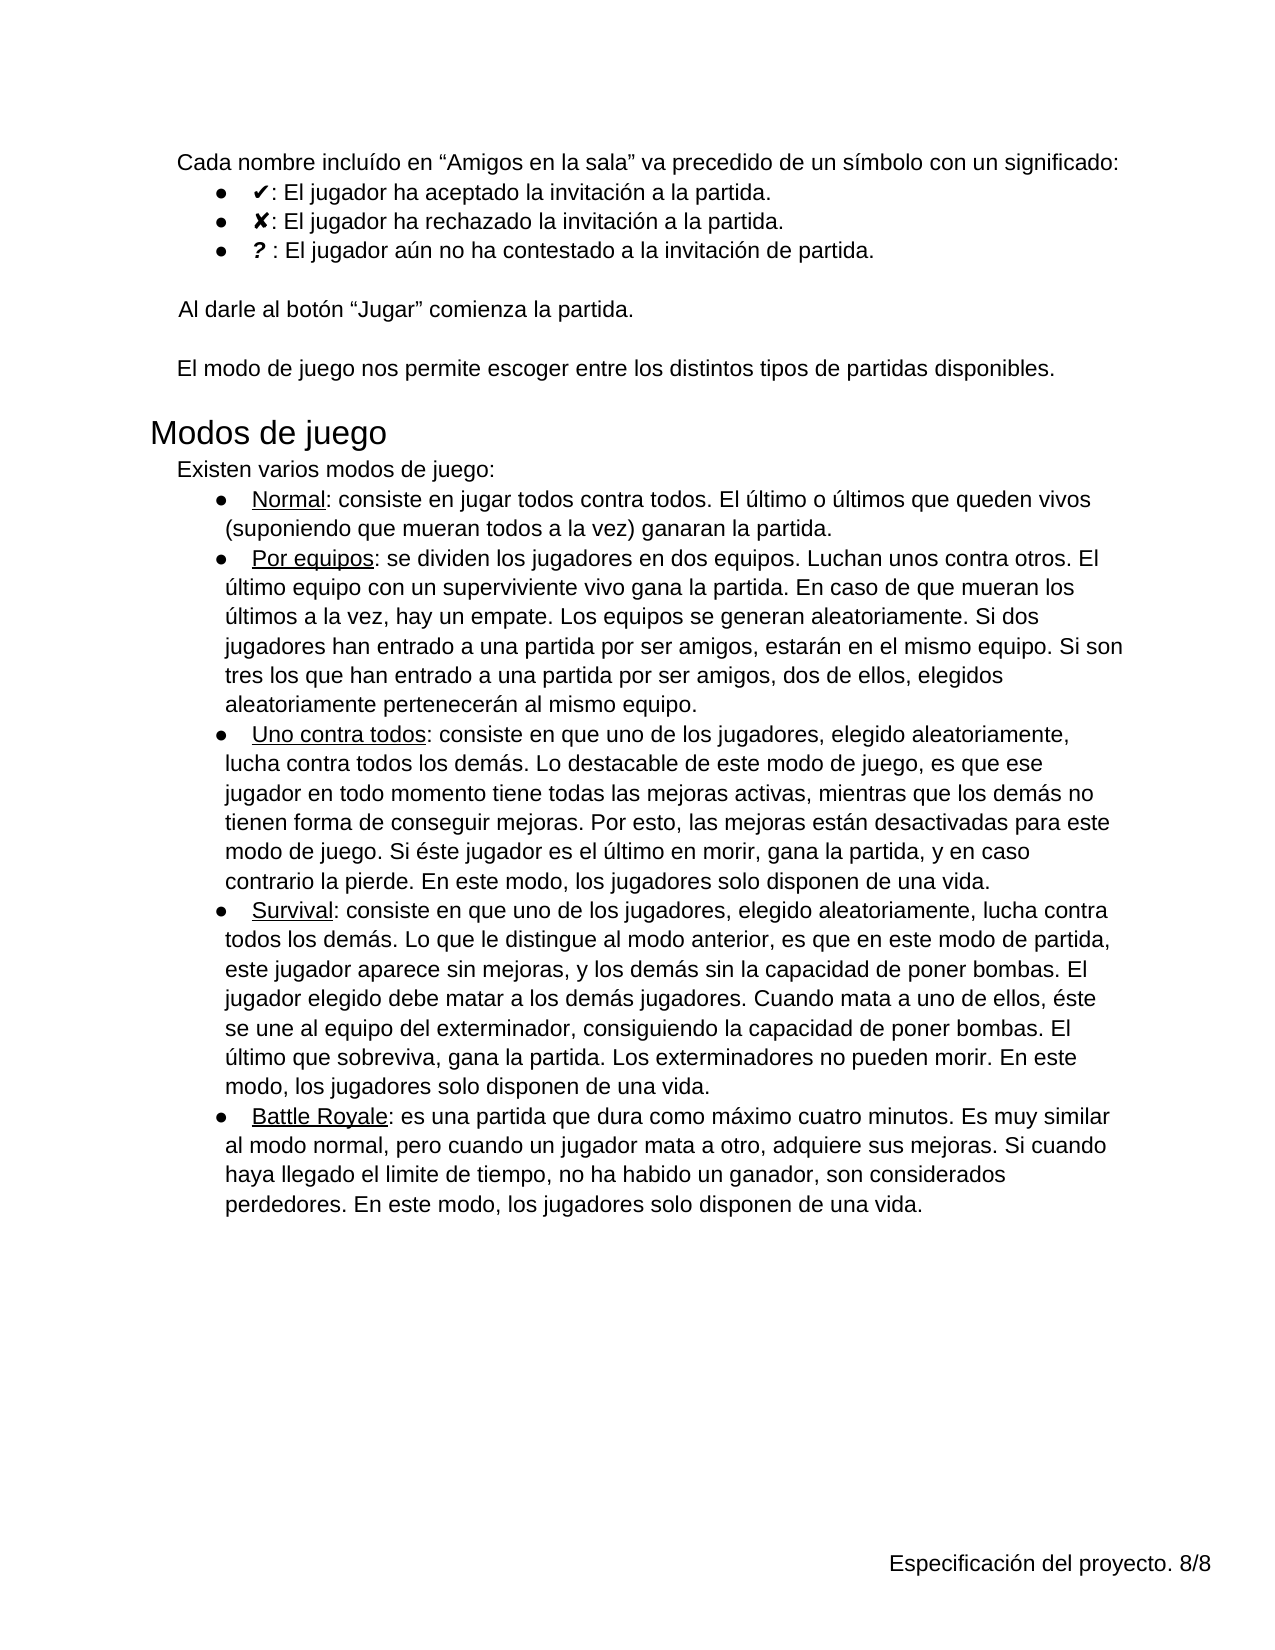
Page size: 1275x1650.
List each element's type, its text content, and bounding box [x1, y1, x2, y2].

list Por equipos: se dividen los jugadores en dos equipos. Luchan unos contra otros. El último equipo con un superviviente vivo gana la partida. En caso de que mueran los últimos a la vez, hay un empate. Los equipos se generan aleatoriamente. Si dos jugadores han entrado a una partida por ser amigos, estarán en el mismo equipo. Si son tres los que han entrado a una partida por ser amigos, dos de ellos, elegidos aleatoriamente pertenecerán al mismo equipo. [187, 545, 1125, 718]
text Existen varios modos de juego: [150, 457, 1125, 483]
list Survival: consiste en que uno de los jugadores, elegido aleatoriamente, lucha contra todos los demás. Lo que le distingue al modo anterior, es que en este modo de partida, este jugador aparece sin mejoras, y los demás sin la capacidad de poner bombas. El jugador elegido debe matar a los demás jugadores. Cuando mata a uno de ellos, éste se une al equipo del exterminador, consiguiendo la capacidad de poner bombas. El último que sobreviva, gana la partida. Los exterminadores no pueden morir. En este modo, los jugadores solo disponen de una vida. [187, 898, 1125, 1100]
subtitle Modos de juego [150, 414, 1125, 452]
text El modo de juego nos permite escoger entre los distintos tipos de partidas disponibles. [150, 356, 1125, 381]
list Battle Royale: es una partida que dura como máximo cuatro minutos. Es muy similar al modo normal, pero cuando un jugador mata a otro, adquiere sus mejoras. Si cuando haya llegado el limite de tiempo, no ha habido un ganador, son considerados perdedores. En este modo, los jugadores solo disponen de una vida. [187, 1103, 1125, 1217]
list ✘: El jugador ha rechazado la invitación a la partida. [187, 209, 1125, 234]
text Al darle al botón “Jugar” comienza la partida. [178, 297, 1125, 322]
list Uno contra todos: consiste en que uno de los jugadores, elegido aleatoriamente, lucha contra todos los demás. Lo destacable de este modo de juego, es que ese jugador en todo momento tiene todas las mejoras activas, mientras que los demás no tienen forma de conseguir mejoras. Por esto, las mejoras están desactivadas para este modo de juego. Si éste jugador es el último en morir, gana la partida, y en caso contrario la pierde. En este modo, los jugadores solo disponen de una vida. [187, 722, 1125, 894]
list ? : El jugador aún no ha contestado a la invitación de partida. [187, 238, 1125, 264]
text Cada nombre incluído en “Amigos en la sala” va precedido de un símbolo con un significado: [150, 150, 1125, 176]
list ✔: El jugador ha aceptado la invitación a la partida. [187, 179, 1125, 205]
list Normal: consiste en jugar todos contra todos. El último o últimos que queden vivos (suponiendo que mueran todos a la vez) ganaran la partida. [187, 487, 1125, 542]
